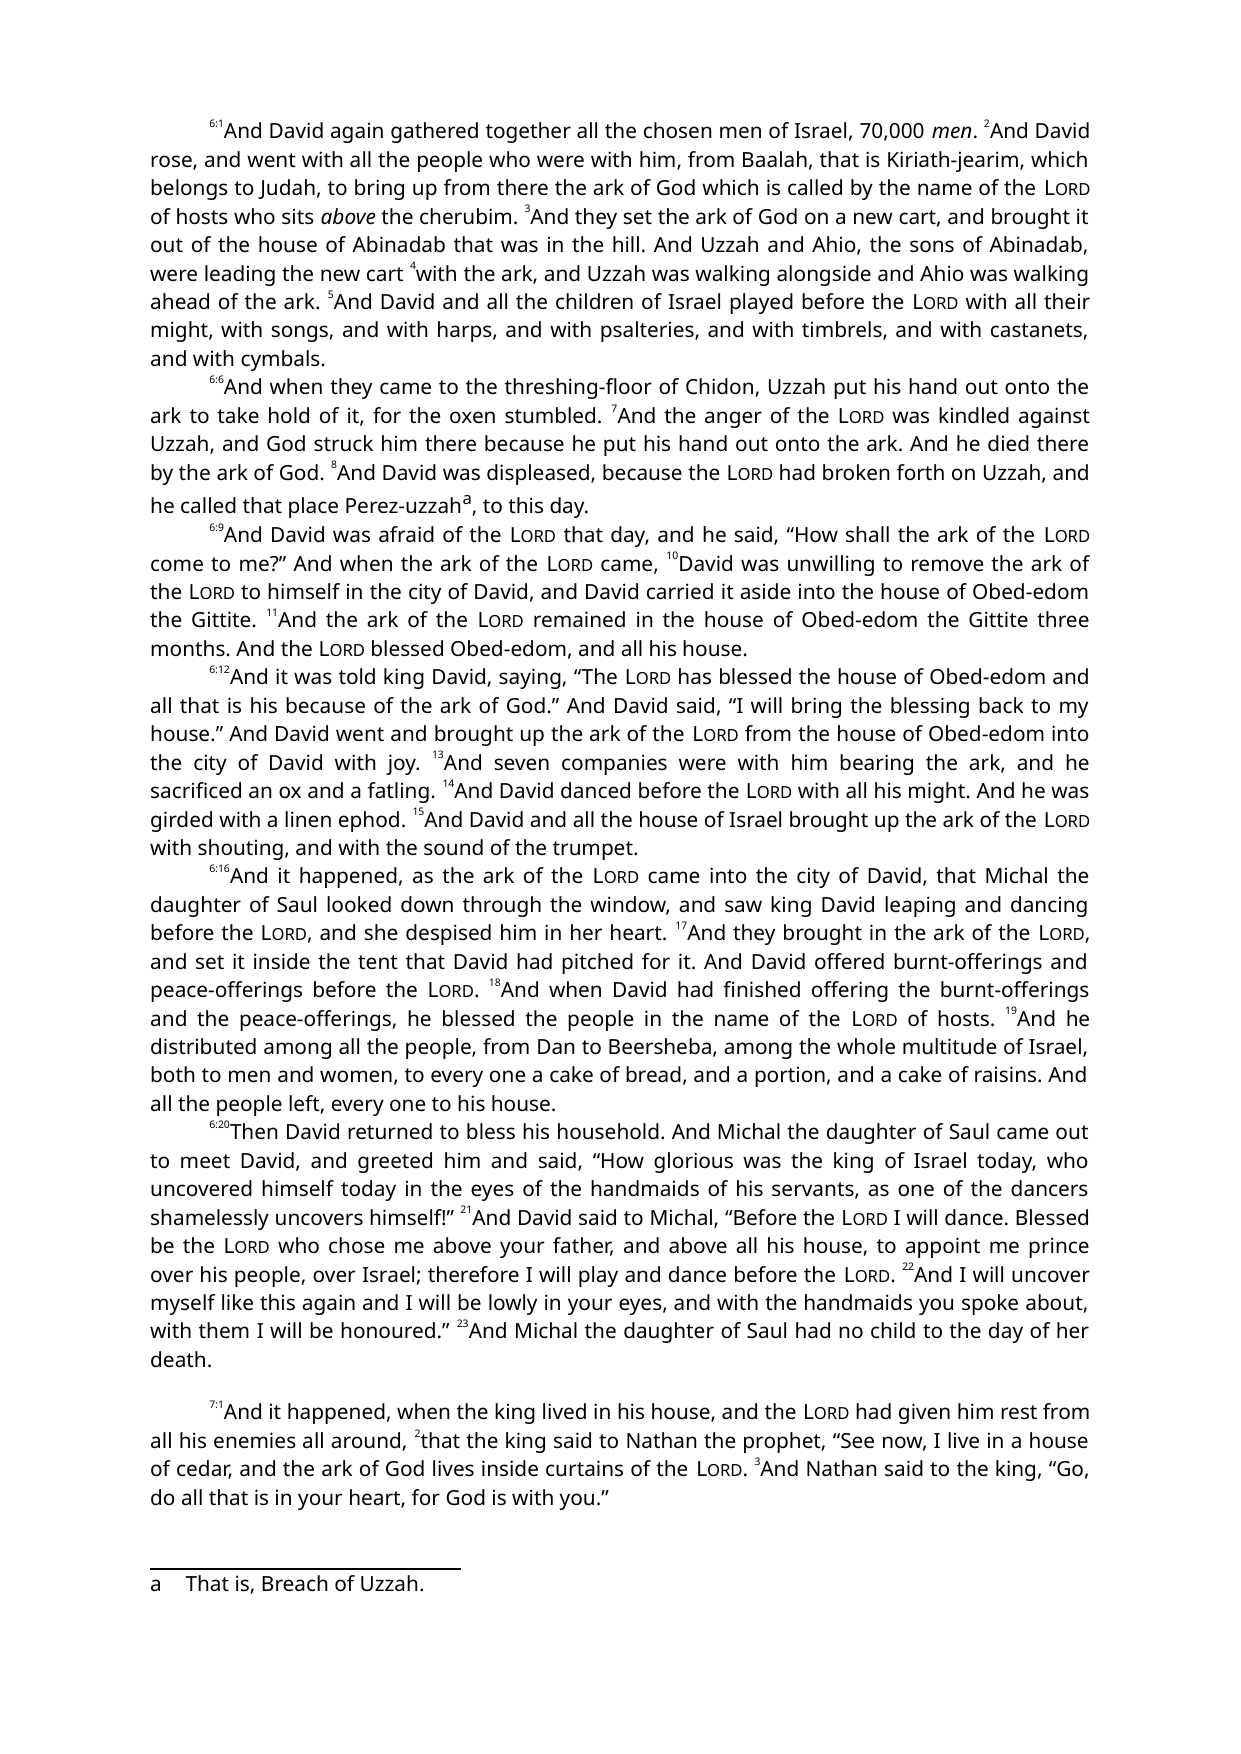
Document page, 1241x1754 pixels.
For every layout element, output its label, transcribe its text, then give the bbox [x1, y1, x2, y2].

text 6:20Then David returned to bless his household. And Michal the daughter of Saul came out to meet David, and greeted him and said, “How glorious was the king of Israel today, who uncovered himself today in the eyes of the handmaids of his servants, as one of the dancers shamelessly uncovers himself!” 21And David said to Michal, “Before the Lord I will dance. Blessed be the Lord who chose me above your father, and above all his house, to appoint me prince over his people, over Israel; therefore I will play and dance before the Lord. 22And I will uncover myself like this again and I will be lowly in your eyes, and with the handmaids you spoke about, with them I will be honoured.” 23And Michal the daughter of Saul had no child to the day of her death. [150, 1117, 1090, 1373]
text 6:9And David was afraid of the Lord that day, and he said, “How shall the ark of the Lord come to me?” And when the ark of the Lord came, 10David was unwilling to remove the ark of the Lord to himself in the city of David, and David carried it aside into the house of Obed-edom the Gittite. 11And the ark of the Lord remained in the house of Obed-edom the Gittite three months. And the Lord blessed Obed-edom, and all his house. [150, 520, 1090, 662]
text 7:1And it happened, when the king lived in his house, and the Lord had given him rest from all his enemies all around, 2that the king said to Nathan the prophet, “See now, I live in a house of cedar, and the ark of God lives inside curtains of the Lord. 3And Nathan said to the king, “Go, do all that is in your heart, for God is with you.” [150, 1397, 1090, 1511]
text 6:1And David again gathered together all the chosen men of Israel, 70,000 men. 2And David rose, and went with all the people who were with him, from Baalah, that is Kiriath-jearim, which belongs to Judah, to bring up from there the ark of God which is called by the name of the Lord of hosts who sits above the cherubim. 3And they set the ark of God on a new cart, and brought it out of the house of Abinadab that was in the hill. And Uzzah and Ahio, the sons of Abinadab, were leading the new cart 4with the ark, and Uzzah was walking alongside and Ahio was walking ahead of the ark. 5And David and all the children of Israel played before the Lord with all their might, with songs, and with harps, and with psalteries, and with timbrels, and with castanets, and with cymbals. [150, 117, 1090, 372]
text 6:16And it happened, as the ark of the Lord came into the city of David, that Michal the daughter of Saul looked down through the window, and saw king David leaping and dancing before the Lord, and she despised him in her heart. 17And they brought in the ark of the Lord, and set it inside the tent that David had pitched for it. And David offered burnt-offerings and peace-offerings before the Lord. 18And when David had finished offering the burnt-offerings and the peace-offerings, he blessed the people in the name of the Lord of hosts. 19And he distributed among all the people, from Dan to Beersheba, among the whole multitude of Israel, both to men and women, to every one a cake of bread, and a portion, and a cake of raisins. And all the people left, every one to his house. [150, 862, 1090, 1117]
text 6:6And when they came to the threshing-floor of Chidon, Uzzah put his hand out onto the ark to take hold of it, for the oxen stumbled. 7And the anger of the Lord was kindled against Uzzah, and God struck him there because he put his hand out onto the ark. And he died there by the ark of God. 8And David was displeased, because the Lord had broken forth on Uzzah, and he called that place Perez-uzzah, to this day. [150, 372, 1090, 520]
text That is, Breach of Uzzah. [150, 1569, 1090, 1597]
text 6:12And it was told king David, saying, “The Lord has blessed the house of Obed-edom and all that is his because of the ark of God.” And David said, “I will bring the blessing back to my house.” And David went and brought up the ark of the Lord from the house of Obed-edom into the city of David with joy. 13And seven companies were with him bearing the ark, and he sacrificed an ox and a fatling. 14And David danced before the Lord with all his might. And he was girded with a linen ephod. 15And David and all the house of Israel brought up the ark of the Lord with shouting, and with the sound of the trumpet. [150, 662, 1090, 862]
